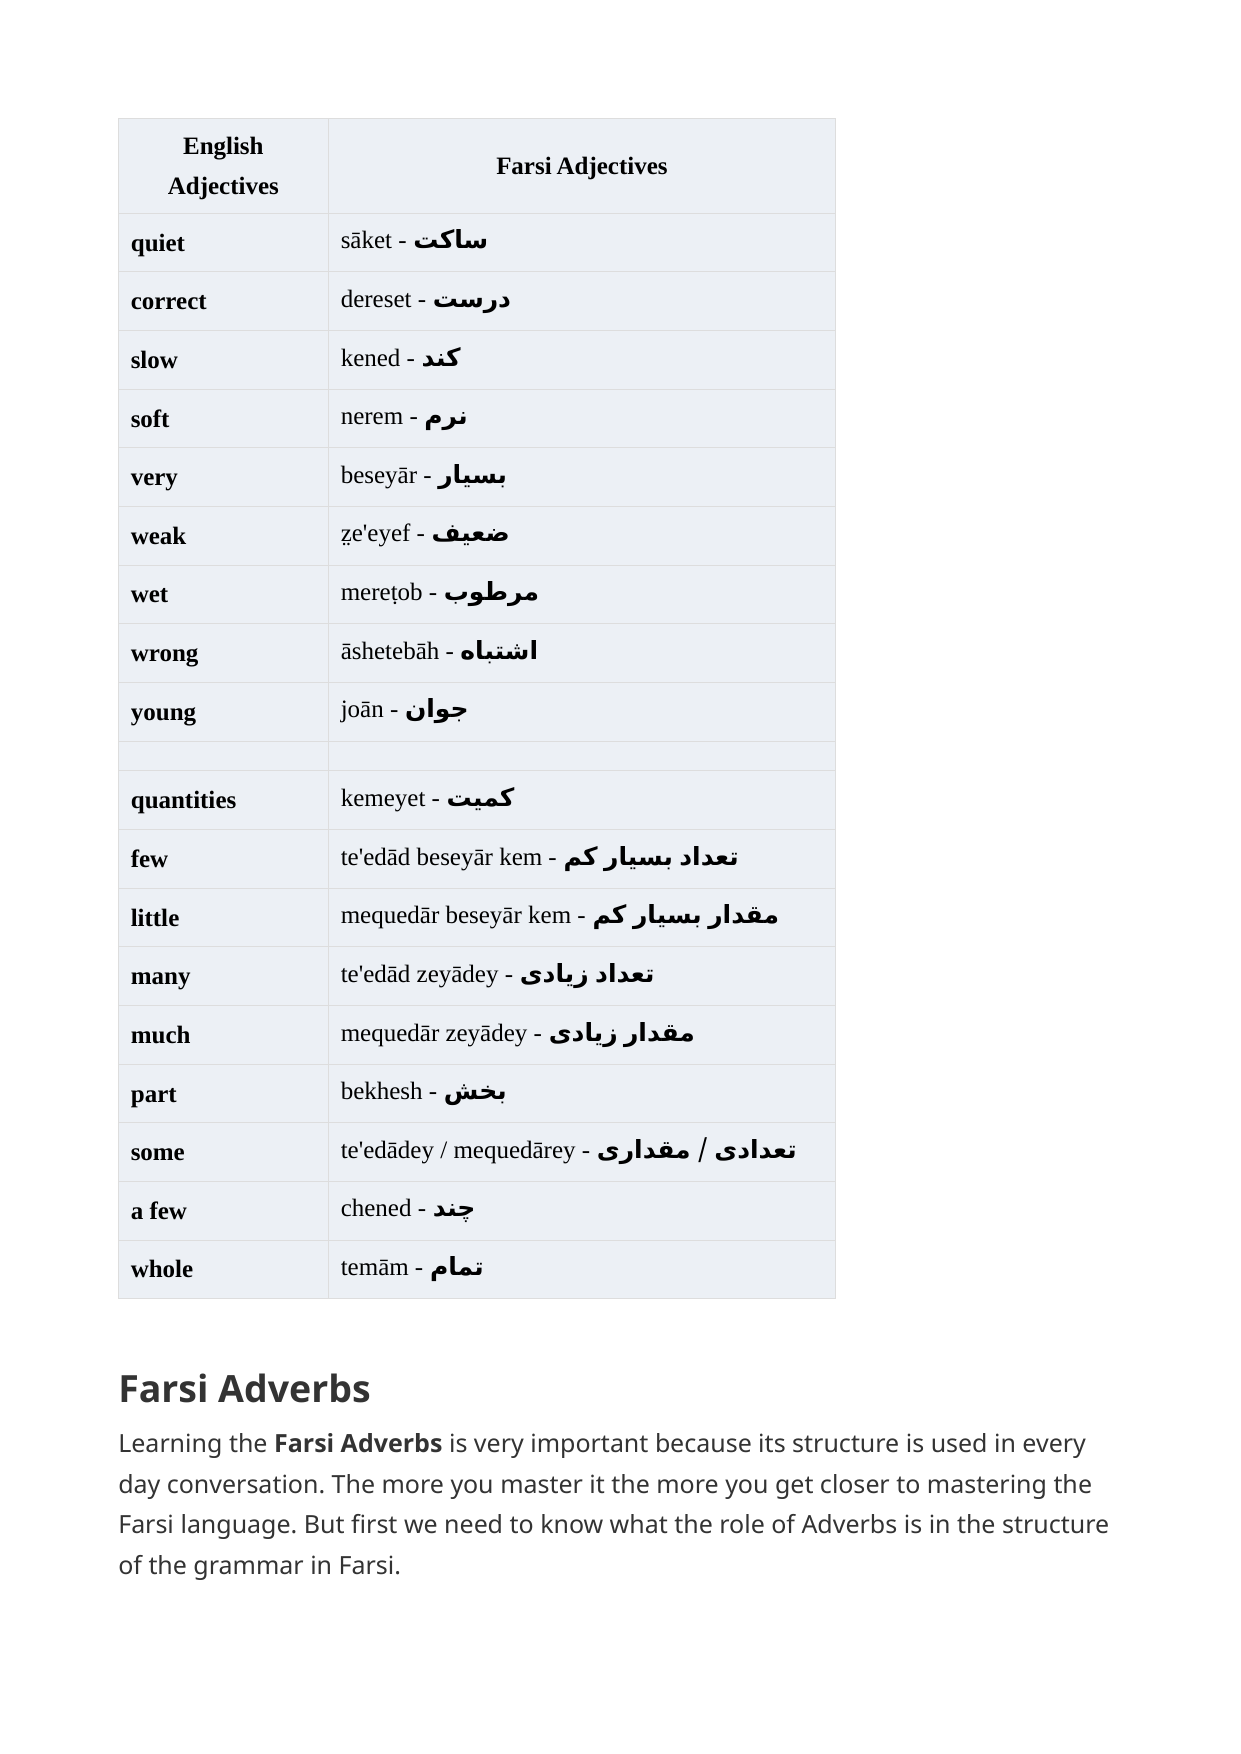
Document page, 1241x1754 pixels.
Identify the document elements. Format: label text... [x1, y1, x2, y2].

table_cell quiet [119, 214, 328, 271]
table_cell te'edādey / mequedārey - تعدادی / مقداری [329, 1123, 835, 1181]
table_cell quantities [119, 771, 328, 829]
table_cell many [119, 947, 328, 1005]
table_cell kened - کند [329, 331, 835, 389]
table_cell some [119, 1123, 328, 1181]
table_cell very [119, 448, 328, 506]
table_cell mequedār zeyādey - مقدار زیادی [329, 1006, 835, 1064]
table_cell much [119, 1006, 328, 1064]
subtitle Farsi Adverbs [118, 1362, 1122, 1413]
table_cell correct [119, 272, 328, 330]
table_cell wet [119, 566, 328, 623]
table_cell kemeyet - کمیت [329, 771, 835, 829]
table_cell z̤e'eyef - ضعیف [329, 507, 835, 564]
table_cell a few [119, 1182, 328, 1239]
table_cell nerem - نرم [329, 390, 835, 447]
table_cell [329, 742, 835, 770]
table_cell [119, 742, 328, 770]
table_header English Adjectives [119, 119, 328, 213]
table_cell te'edād zeyādey - تعداد زیادی [329, 947, 835, 1005]
table_cell part [119, 1065, 328, 1122]
table_cell whole [119, 1241, 328, 1298]
table_cell young [119, 683, 328, 741]
table_cell bekhesh - بخش [329, 1065, 835, 1122]
table_cell wrong [119, 624, 328, 682]
table_cell soft [119, 390, 328, 447]
table_cell weak [119, 507, 328, 564]
table_cell beseyār - بسیار [329, 448, 835, 506]
table_cell mereṭob - مرطوب [329, 566, 835, 623]
text Learning the Farsi Adverbs is very important because its structure is used in every day conversation. The more you master it the more you get closer to mastering the Farsi language. But first we need to know what the role of Adverbs is in the structure of the grammar in Farsi. [118, 1426, 1122, 1582]
table_cell te'edād beseyār kem - تعداد بسیار کم [329, 830, 835, 888]
table_cell chened - چند [329, 1182, 835, 1239]
table_cell mequedār beseyār kem - مقدار بسیار کم [329, 889, 835, 946]
table_cell dereset - درست [329, 272, 835, 330]
table_cell temām - تمام [329, 1241, 835, 1298]
table_cell slow [119, 331, 328, 389]
table_cell sāket - ساکت [329, 214, 835, 271]
table_cell āshetebāh - اشتباه [329, 624, 835, 682]
table_cell few [119, 830, 328, 888]
table_cell joān - جوان [329, 683, 835, 741]
table_cell little [119, 889, 328, 946]
table_header Farsi Adjectives [329, 119, 835, 213]
